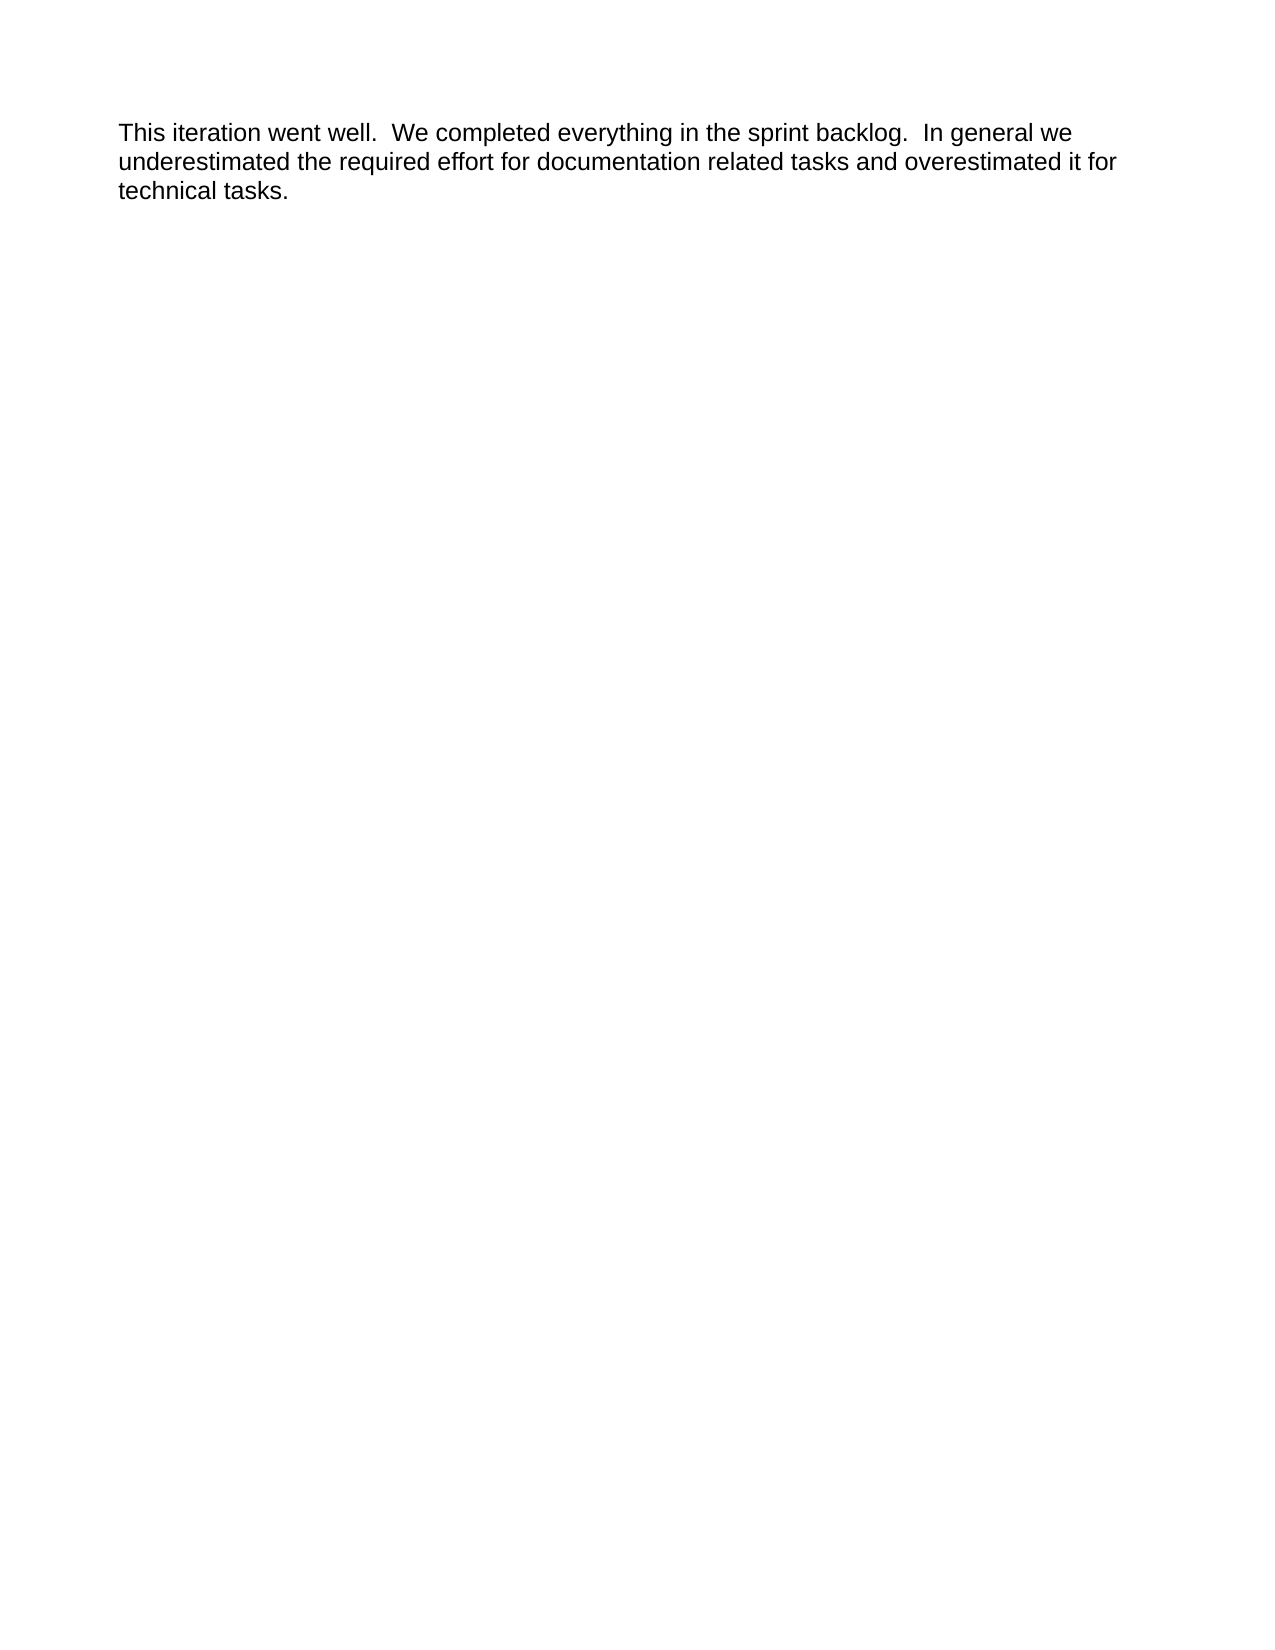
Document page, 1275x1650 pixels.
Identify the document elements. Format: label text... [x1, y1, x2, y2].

text This iteration went well. We completed everything in the sprint backlog. In general we underestimated the required effort for documentation related tasks and overestimated it for technical tasks. [118, 118, 1157, 204]
